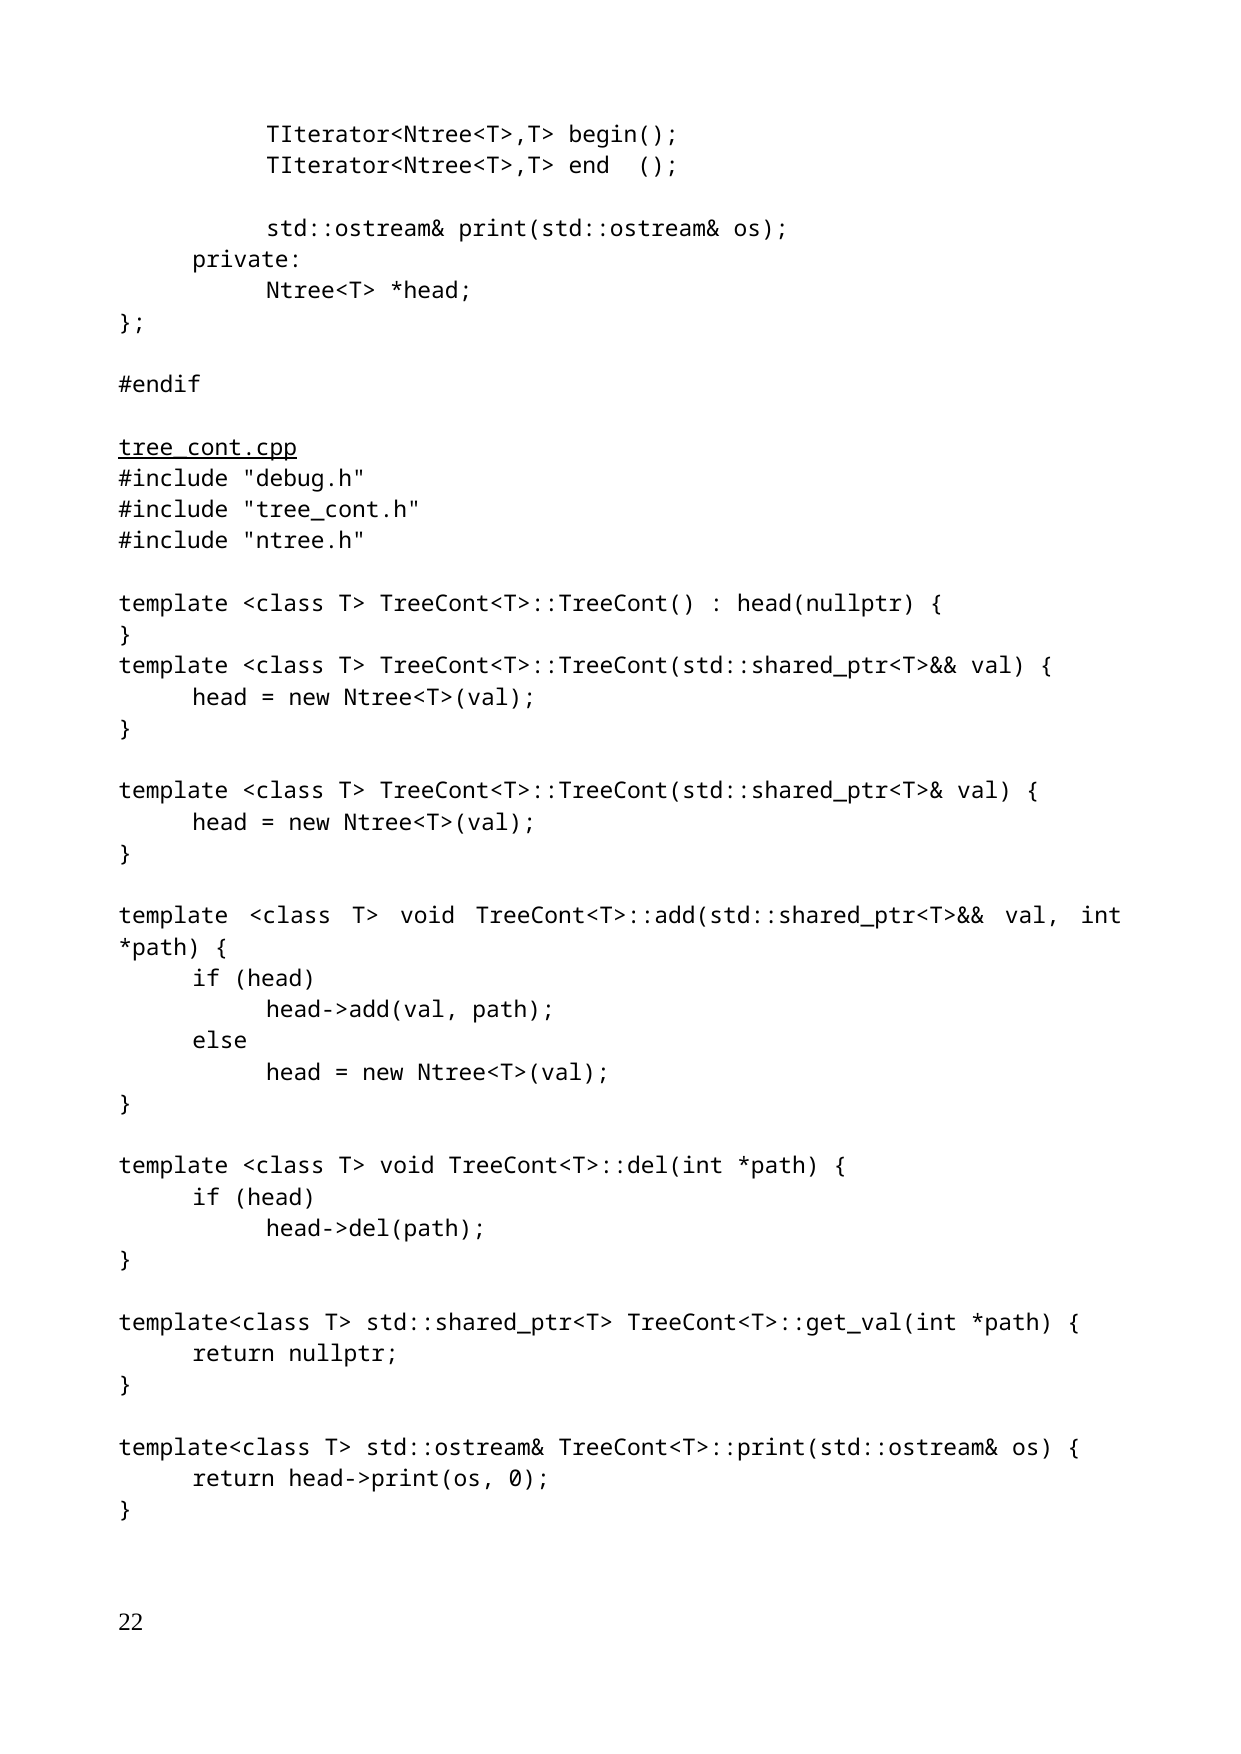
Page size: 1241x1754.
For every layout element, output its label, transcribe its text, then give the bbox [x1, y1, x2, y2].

text head = new Ntree<T>(val); [118, 806, 1122, 837]
text template<class T> std::ostream& TreeCont<T>::print(std::ostream& os) { [118, 1431, 1122, 1462]
text head->add(val, path); [118, 993, 1122, 1024]
text template <class T> TreeCont<T>::TreeCont(std::shared_ptr<T>&& val) { [118, 649, 1122, 681]
text } [118, 1243, 1122, 1274]
text } [118, 1087, 1122, 1118]
text }; [118, 306, 1122, 337]
text template <class T> void TreeCont<T>::add(std::shared_ptr<T>&& val, int *path) { [118, 899, 1122, 962]
text } [118, 837, 1122, 868]
text #include "ntree.h" [118, 524, 1122, 556]
text if (head) [118, 962, 1122, 993]
text template <class T> void TreeCont<T>::del(int *path) { [118, 1149, 1122, 1181]
text template <class T> TreeCont<T>::TreeCont(std::shared_ptr<T>& val) { [118, 774, 1122, 806]
text private: [118, 243, 1122, 274]
text head = new Ntree<T>(val); [118, 681, 1122, 712]
text Ntree<T> *head; [118, 274, 1122, 306]
text template <class T> TreeCont<T>::TreeCont() : head(nullptr) { [118, 587, 1122, 618]
text return head->print(os, 0); [118, 1462, 1122, 1493]
text template<class T> std::shared_ptr<T> TreeCont<T>::get_val(int *path) { [118, 1306, 1122, 1337]
text TIterator<Ntree<T>,T> begin(); [118, 118, 1122, 149]
text } [118, 618, 1122, 649]
text tree_cont.cpp [118, 431, 1122, 462]
text } [118, 712, 1122, 743]
text head = new Ntree<T>(val); [118, 1056, 1122, 1087]
text else [118, 1024, 1122, 1056]
text return nullptr; [118, 1337, 1122, 1368]
text std::ostream& print(std::ostream& os); [118, 212, 1122, 243]
text #include "tree_cont.h" [118, 493, 1122, 524]
text #endif [118, 368, 1122, 399]
text head->del(path); [118, 1212, 1122, 1243]
text } [118, 1493, 1122, 1524]
text TIterator<Ntree<T>,T> end (); [118, 149, 1122, 181]
text #include "debug.h" [118, 462, 1122, 493]
text if (head) [118, 1181, 1122, 1212]
text } [118, 1368, 1122, 1399]
